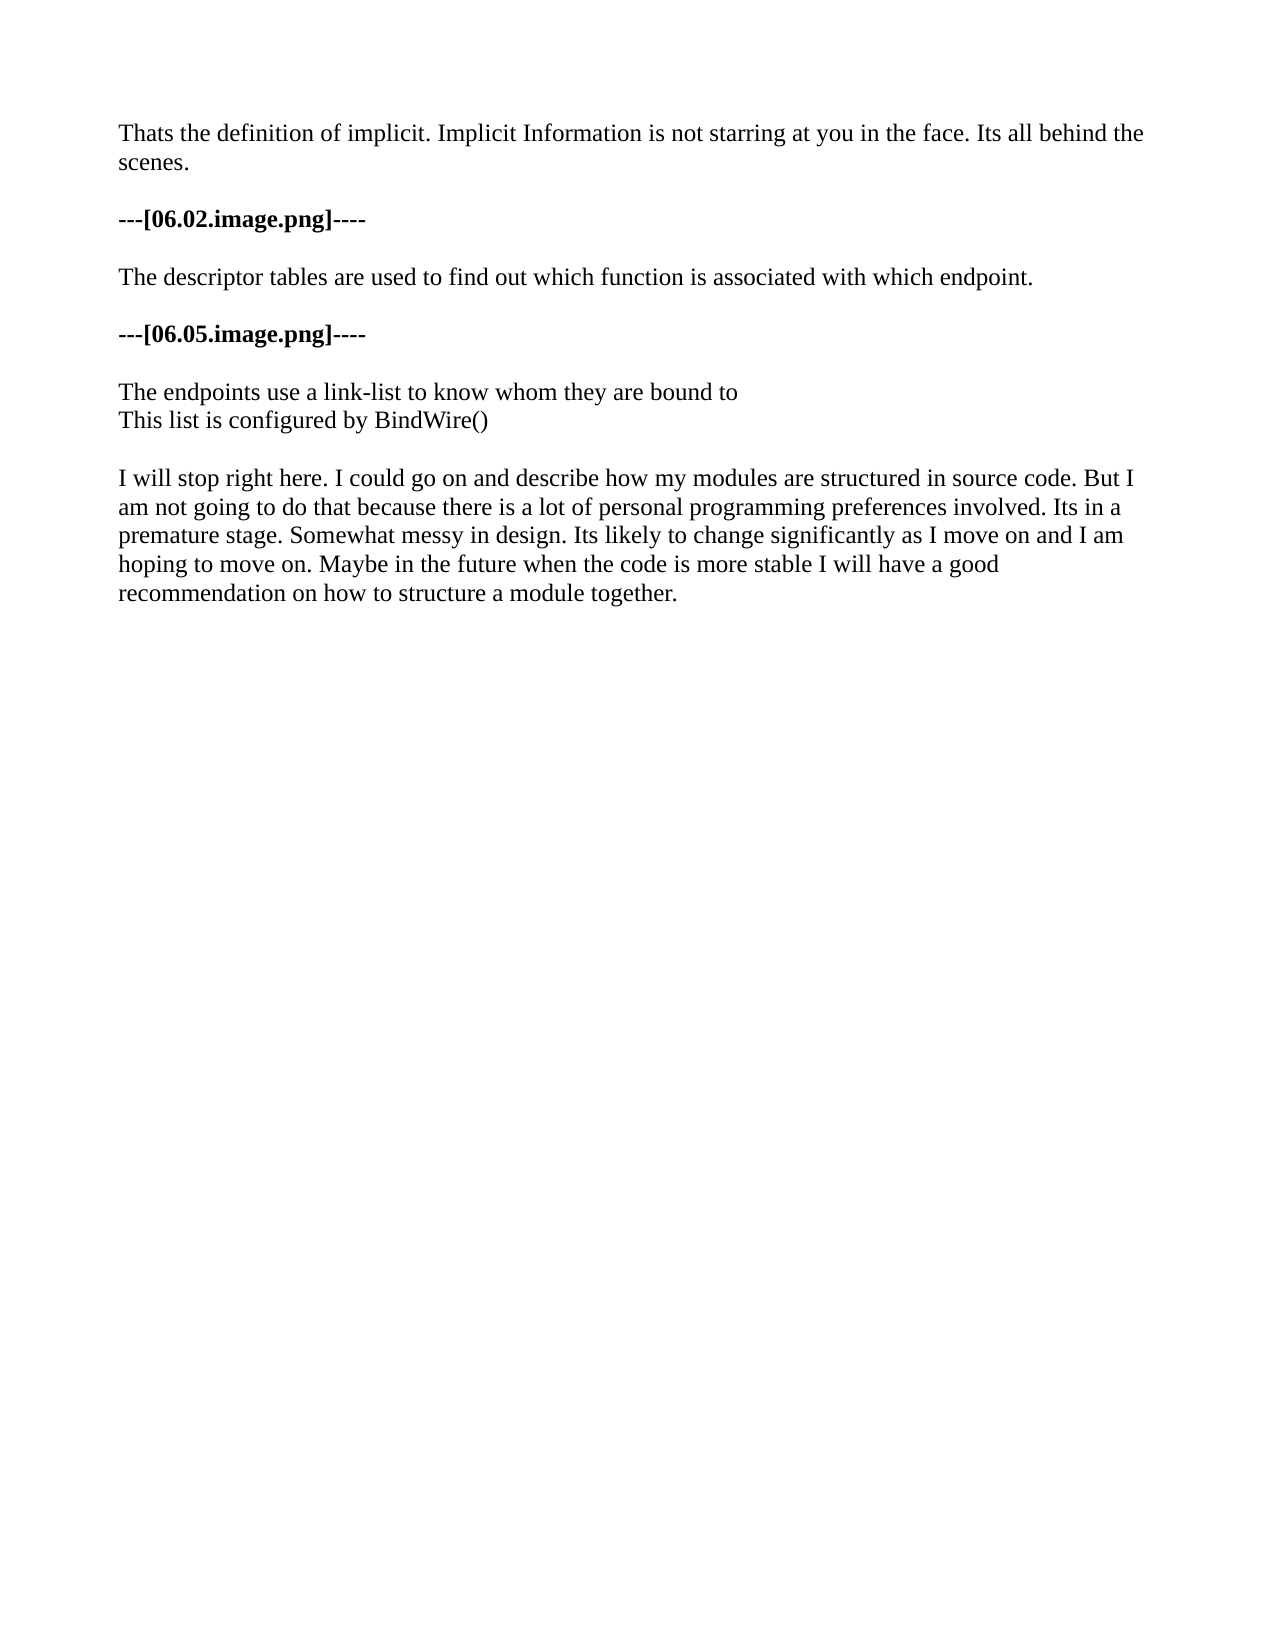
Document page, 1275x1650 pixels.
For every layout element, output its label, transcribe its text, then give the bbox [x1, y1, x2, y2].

text Thats the definition of implicit. Implicit Information is not starring at you in the face. Its all behind the scenes. [118, 118, 1157, 176]
text The endpoints use a link-list to know whom they are bound to [118, 377, 1157, 406]
text This list is configured by BindWire() [118, 406, 1157, 434]
text ---[06.02.image.png]---- [118, 204, 1157, 233]
text ---[06.05.image.png]---- [118, 319, 1157, 348]
text I will stop right here. I could go on and describe how my modules are structured in source code. But I am not going to do that because there is a lot of personal programming preferences involved. Its in a premature stage. Somewhat messy in design. Its likely to change significantly as I move on and I am hoping to move on. Maybe in the future when the code is more stable I will have a good recommendation on how to structure a module together. [118, 463, 1157, 607]
text The descriptor tables are used to find out which function is associated with which endpoint. [118, 262, 1157, 291]
